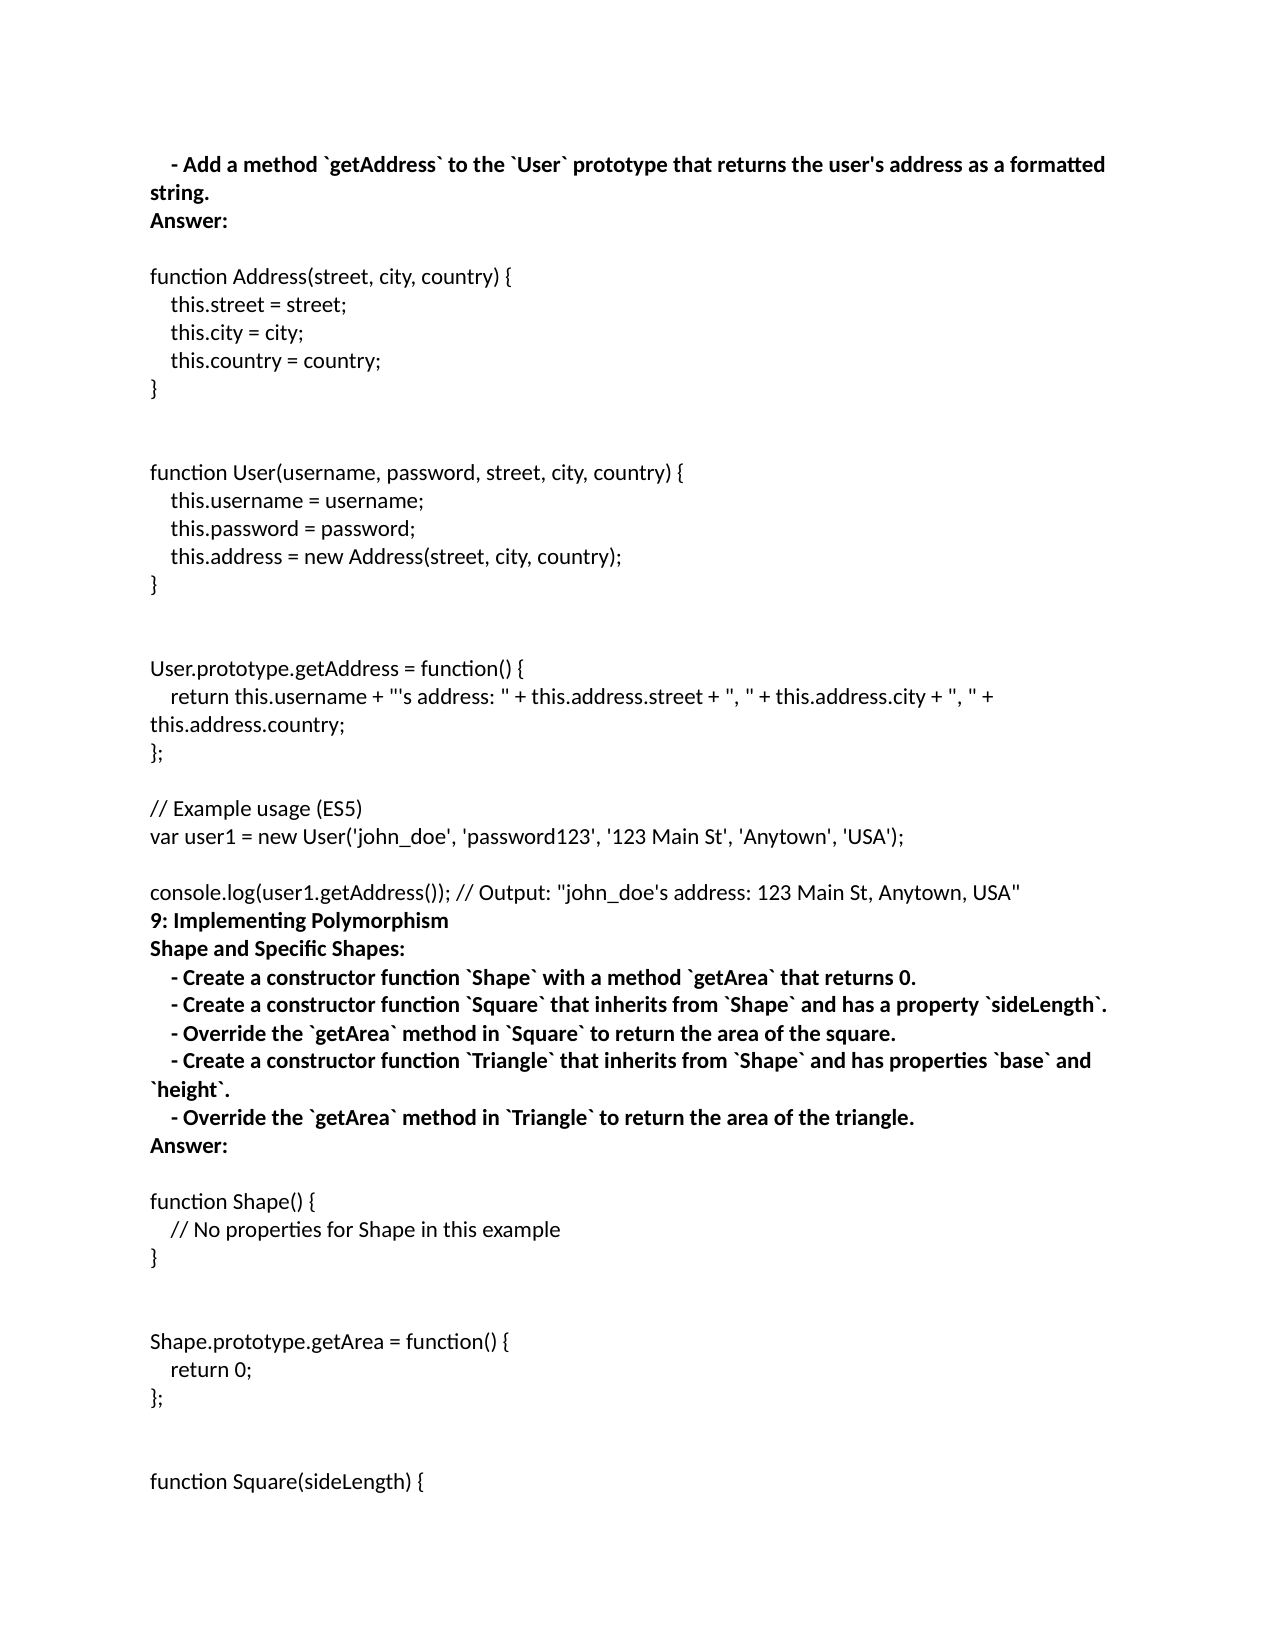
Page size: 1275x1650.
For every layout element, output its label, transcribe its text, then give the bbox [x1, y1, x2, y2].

text - Create a constructor function `Triangle` that inherits from `Shape` and has properties `base` and `height`. [150, 1047, 1125, 1103]
text return 0; [150, 1355, 1125, 1383]
text } [150, 570, 1125, 598]
text this.city = city; [150, 318, 1125, 346]
text console.log(user1.getAddress()); // Output: "john_doe's address: 123 Main St, Anytown, USA" [150, 878, 1125, 907]
text Answer: [150, 1131, 1125, 1159]
text }; [150, 1383, 1125, 1411]
text // Example usage (ES5) [150, 794, 1125, 822]
text - Override the `getArea` method in `Square` to return the area of the square. [150, 1019, 1125, 1047]
text this.country = country; [150, 346, 1125, 374]
text this.address = new Address(street, city, country); [150, 542, 1125, 570]
text }; [150, 738, 1125, 766]
text } [150, 374, 1125, 402]
text Shape and Specific Shapes: [150, 934, 1125, 963]
text return this.username + "'s address: " + this.address.street + ", " + this.address.city + ", " + this.address.country; [150, 682, 1125, 738]
text } [150, 1243, 1125, 1271]
text this.username = username; [150, 486, 1125, 514]
text 9: Implementing Polymorphism [150, 907, 1125, 934]
text function Square(sideLength) { [150, 1467, 1125, 1495]
text - Create a constructor function `Shape` with a method `getArea` that returns 0. [150, 963, 1125, 991]
text var user1 = new User('john_doe', 'password123', '123 Main St', 'Anytown', 'USA'); [150, 822, 1125, 851]
text this.street = street; [150, 290, 1125, 318]
text function Address(street, city, country) { [150, 262, 1125, 290]
text // No properties for Shape in this example [150, 1215, 1125, 1243]
text Answer: [150, 206, 1125, 234]
text function User(username, password, street, city, country) { [150, 458, 1125, 486]
text this.password = password; [150, 514, 1125, 542]
text - Add a method `getAddress` to the `User` prototype that returns the user's address as a formatted string. [150, 150, 1125, 206]
text - Create a constructor function `Square` that inherits from `Shape` and has a property `sideLength`. [150, 991, 1125, 1019]
text - Override the `getArea` method in `Triangle` to return the area of the triangle. [150, 1103, 1125, 1131]
text Shape.prototype.getArea = function() { [150, 1327, 1125, 1355]
text function Shape() { [150, 1187, 1125, 1215]
text User.prototype.getAddress = function() { [150, 654, 1125, 682]
